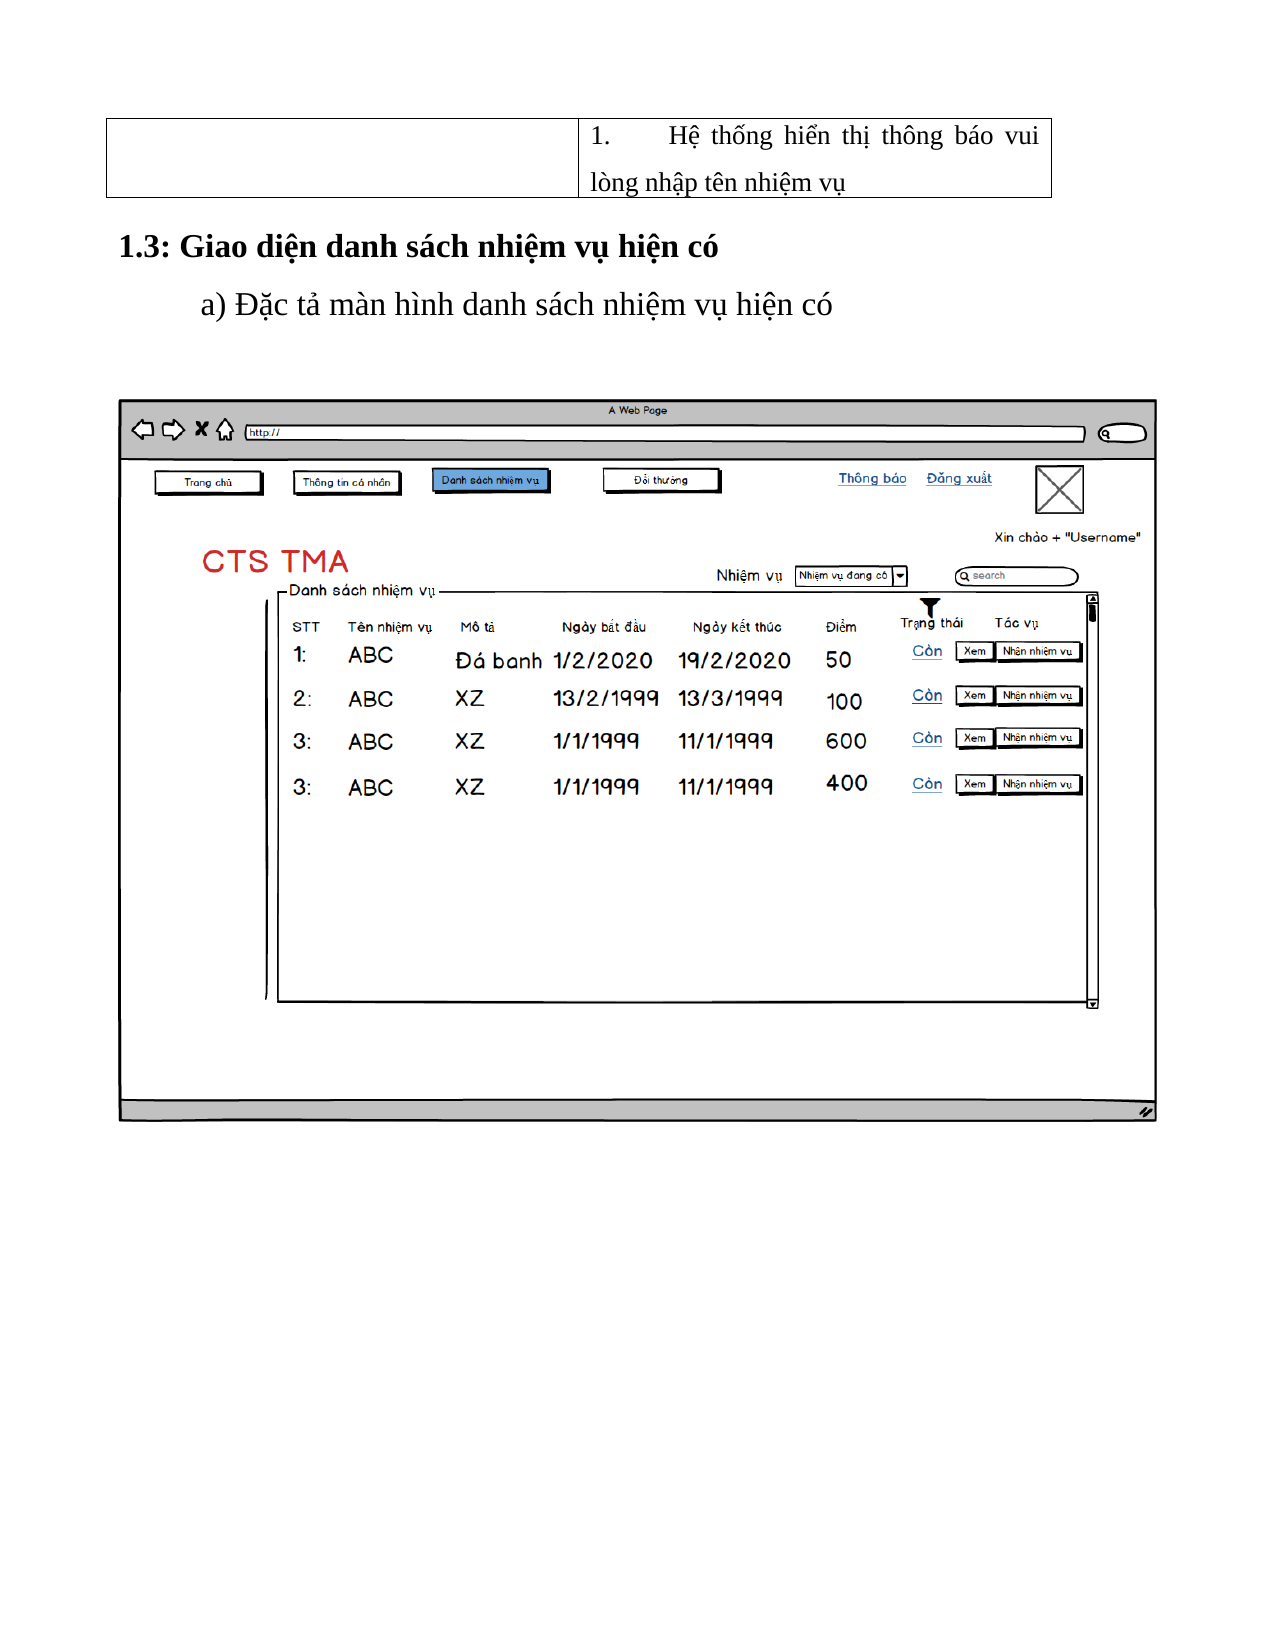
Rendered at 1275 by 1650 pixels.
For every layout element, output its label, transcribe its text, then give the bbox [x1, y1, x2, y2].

picture [118, 399, 1157, 1122]
text 1.3: Giao diện danh sách nhiệm vụ hiện có [118, 227, 1157, 265]
table_cell A1. Nhân viên bấm vào nút tìm kiếm ở góc phải của bảng. Nhân viên chưa nhập thông tin mà bấm nút tìm kiếm Hệ thống hiển thị thông báo vui lòng nhập tên nhiệm vụ [579, 119, 1051, 197]
table_cell [107, 119, 578, 197]
text a) Đặc tả màn hình danh sách nhiệm vụ hiện có [118, 284, 1157, 323]
